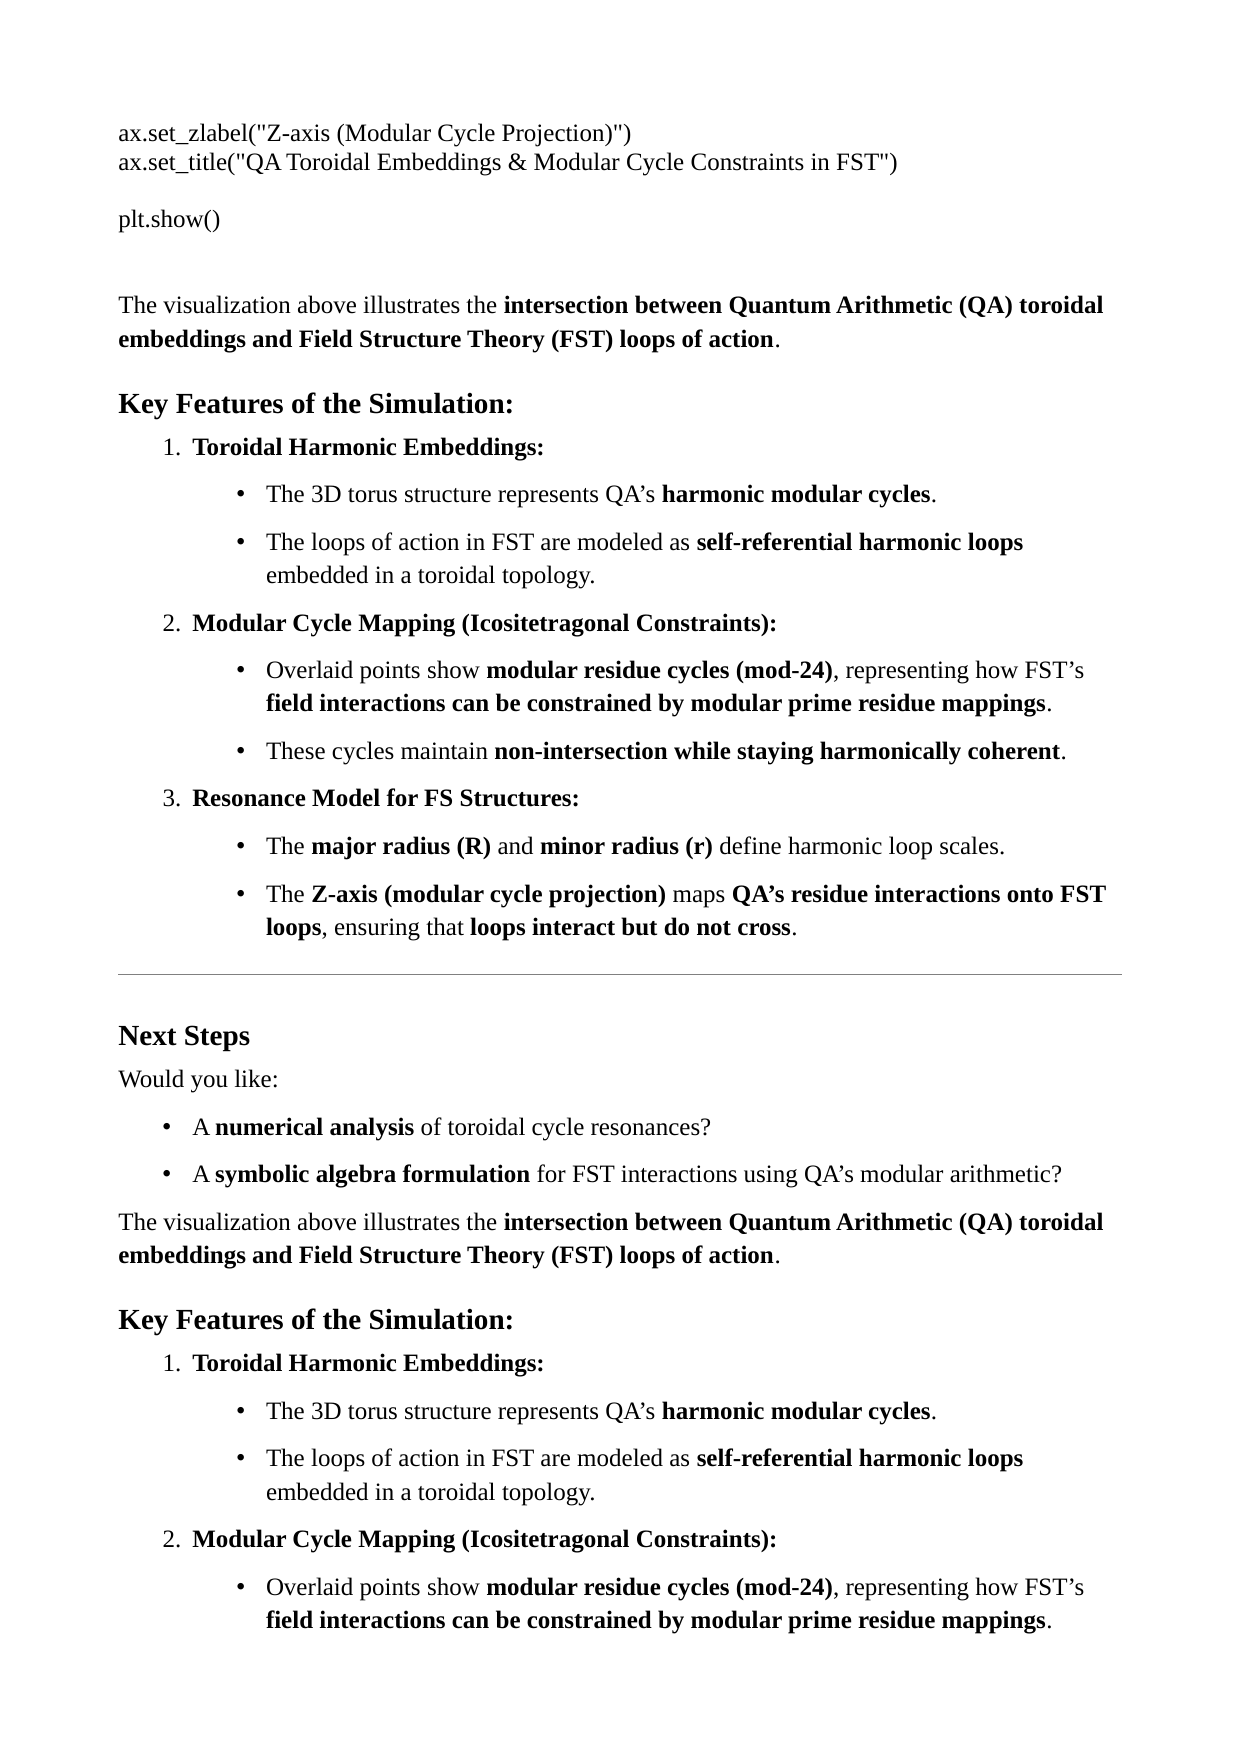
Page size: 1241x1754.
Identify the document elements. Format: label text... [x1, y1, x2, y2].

list Overlaid points show modular residue cycles (mod-24), representing how FST’s field interactions can be constrained by modular prime residue mappings. [236, 1572, 1122, 1633]
list Toroidal Harmonic Embeddings: [162, 1348, 1122, 1377]
list The Z-axis (modular cycle projection) maps QA’s residue interactions onto FST loops, ensuring that loops interact but do not cross. [236, 879, 1122, 941]
subtitle Key Features of the Simulation: [118, 1302, 1122, 1336]
list A numerical analysis of toroidal cycle resonances? [162, 1112, 1122, 1141]
list The major radius (R) and minor radius (r) define harmonic loop scales. [236, 831, 1122, 860]
list Modular Cycle Mapping (Icositetragonal Constraints): [162, 1524, 1122, 1553]
text ax.set_zlabel("Z-axis (Modular Cycle Projection)") [118, 118, 1122, 147]
list The 3D torus structure represents QA’s harmonic modular cycles. [236, 1396, 1122, 1425]
list The 3D torus structure represents QA’s harmonic modular cycles. [236, 479, 1122, 508]
list Resonance Model for FS Structures: [162, 783, 1122, 812]
text The visualization above illustrates the intersection between Quantum Arithmetic (QA) toroidal embeddings and Field Structure Theory (FST) loops of action. [118, 291, 1122, 352]
subtitle Next Steps [118, 1018, 1122, 1052]
text The visualization above illustrates the intersection between Quantum Arithmetic (QA) toroidal embeddings and Field Structure Theory (FST) loops of action. [118, 1207, 1122, 1269]
list Overlaid points show modular residue cycles (mod-24), representing how FST’s field interactions can be constrained by modular prime residue mappings. [236, 655, 1122, 717]
list These cycles maintain non-intersection while staying harmonically coherent. [236, 736, 1122, 765]
list The loops of action in FST are modeled as self-referential harmonic loops embedded in a toroidal topology. [236, 527, 1122, 589]
text Would you like: [118, 1064, 1122, 1093]
list Toroidal Harmonic Embeddings: [162, 432, 1122, 461]
list Modular Cycle Mapping (Icositetragonal Constraints): [162, 608, 1122, 636]
list A symbolic algebra formulation for FST interactions using QA’s modular arithmetic? 🚀 [162, 1159, 1122, 1188]
subtitle Key Features of the Simulation: [118, 386, 1122, 419]
text ax.set_title("QA Toroidal Embeddings & Modular Cycle Constraints in FST") [118, 147, 1122, 176]
list The loops of action in FST are modeled as self-referential harmonic loops embedded in a toroidal topology. [236, 1443, 1122, 1505]
text plt.show() [118, 204, 1122, 233]
